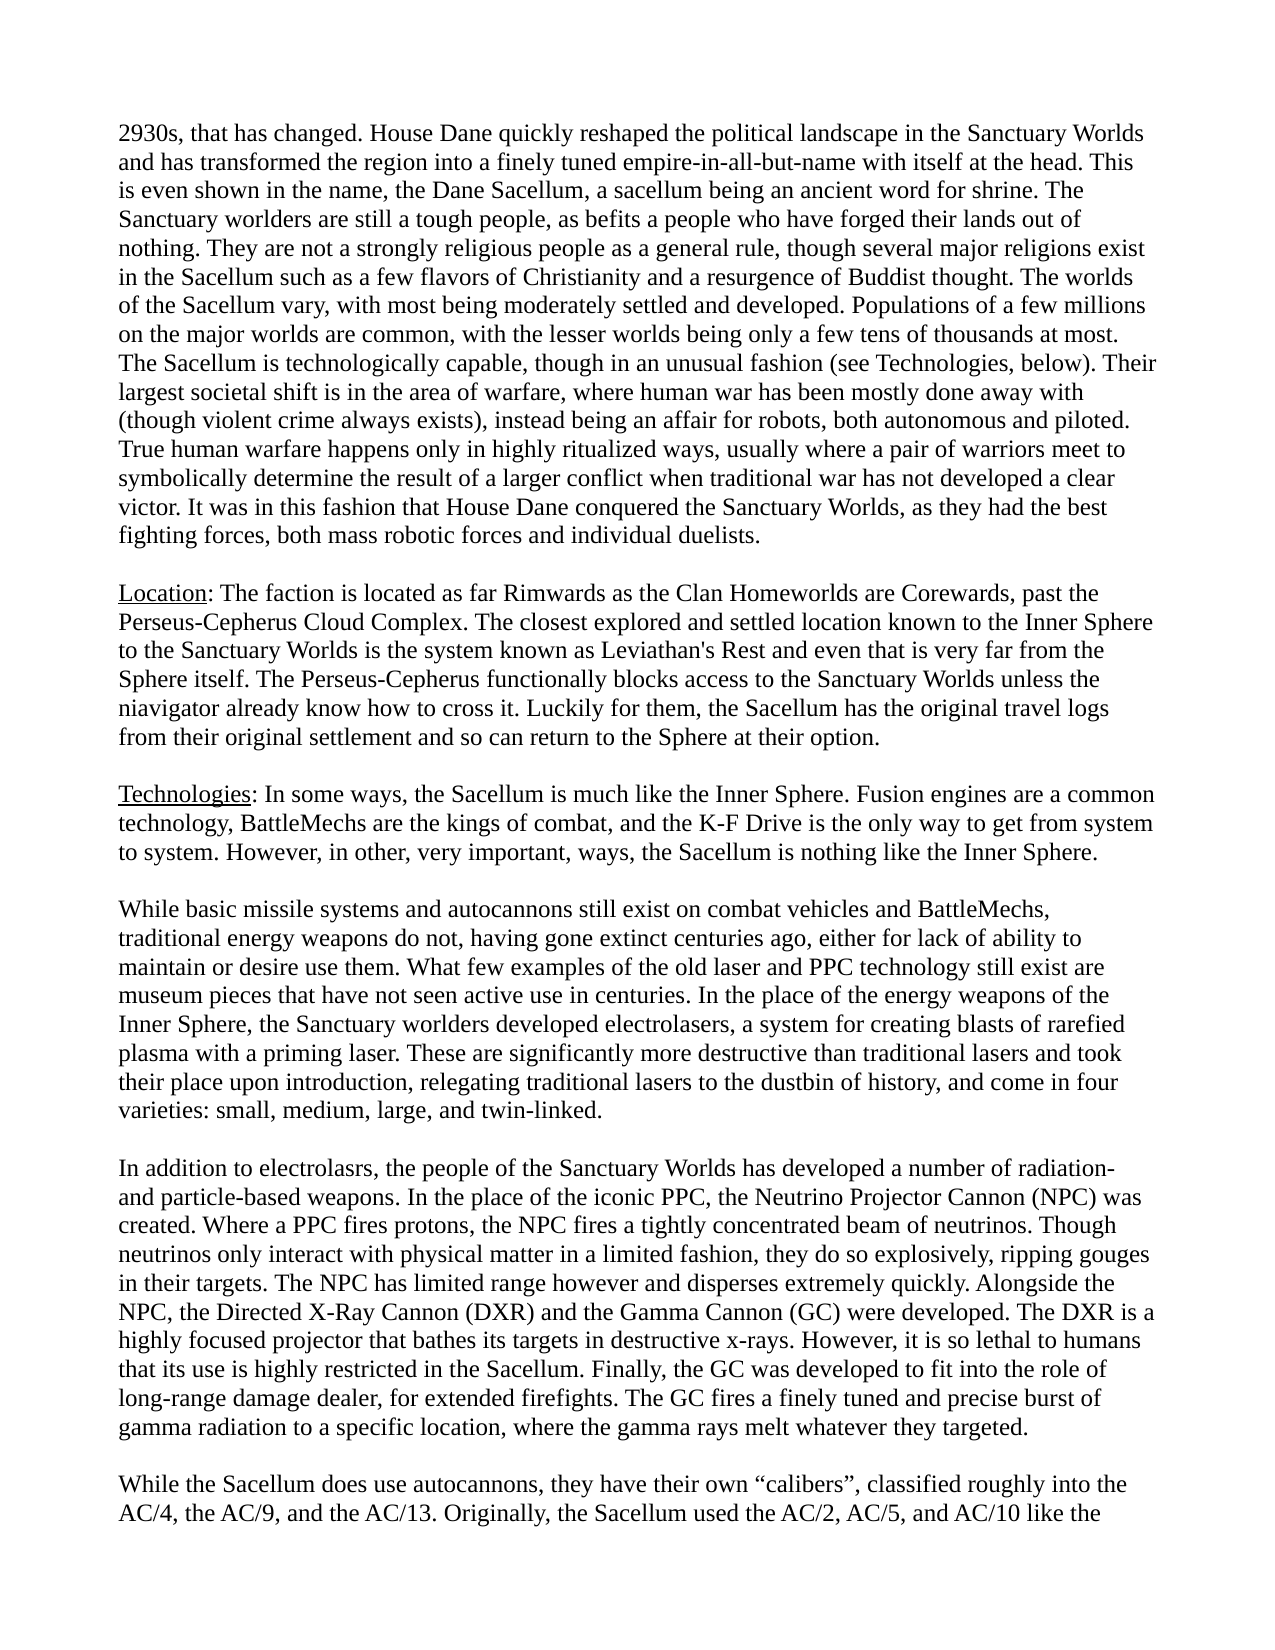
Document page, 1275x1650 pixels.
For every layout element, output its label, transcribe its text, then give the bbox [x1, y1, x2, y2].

text Technologies: In some ways, the Sacellum is much like the Inner Sphere. Fusion engines are a common technology, BattleMechs are the kings of combat, and the K-F Drive is the only way to get from system to system. However, in other, very important, ways, the Sacellum is nothing like the Inner Sphere. [118, 779, 1157, 866]
text While basic missile systems and autocannons still exist on combat vehicles and BattleMechs, traditional energy weapons do not, having gone extinct centuries ago, either for lack of ability to maintain or desire use them. What few examples of the old laser and PPC technology still exist are museum pieces that have not seen active use in centuries. In the place of the energy weapons of the Inner Sphere, the Sanctuary worlders developed electrolasers, a system for creating blasts of rarefied plasma with a priming laser. These are significantly more destructive than traditional lasers and took their place upon introduction, relegating traditional lasers to the dustbin of history, and come in four varieties: small, medium, large, and twin-linked. [118, 894, 1157, 1124]
text 2930s, that has changed. House Dane quickly reshaped the political landscape in the Sanctuary Worlds and has transformed the region into a finely tuned empire-in-all-but-name with itself at the head. This is even shown in the name, the Dane Sacellum, a sacellum being an ancient word for shrine. The Sanctuary worlders are still a tough people, as befits a people who have forged their lands out of nothing. They are not a strongly religious people as a general rule, though several major religions exist in the Sacellum such as a few flavors of Christianity and a resurgence of Buddist thought. The worlds of the Sacellum vary, with most being moderately settled and developed. Populations of a few millions on the major worlds are common, with the lesser worlds being only a few tens of thousands at most. The Sacellum is technologically capable, though in an unusual fashion (see Technologies, below). Their largest societal shift is in the area of warfare, where human war has been mostly done away with (though violent crime always exists), instead being an affair for robots, both autonomous and piloted. True human warfare happens only in highly ritualized ways, usually where a pair of warriors meet to symbolically determine the result of a larger conflict when traditional war has not developed a clear victor. It was in this fashion that House Dane conquered the Sanctuary Worlds, as they had the best fighting forces, both mass robotic forces and individual duelists. [118, 118, 1157, 549]
text In addition to electrolasrs, the people of the Sanctuary Worlds has developed a number of radiation- and particle-based weapons. In the place of the iconic PPC, the Neutrino Projector Cannon (NPC) was created. Where a PPC fires protons, the NPC fires a tightly concentrated beam of neutrinos. Though neutrinos only interact with physical matter in a limited fashion, they do so explosively, ripping gouges in their targets. The NPC has limited range however and disperses extremely quickly. Alongside the NPC, the Directed X-Ray Cannon (DXR) and the Gamma Cannon (GC) were developed. The DXR is a highly focused projector that bathes its targets in destructive x-rays. However, it is so lethal to humans that its use is highly restricted in the Sacellum. Finally, the GC was developed to fit into the role of long-range damage dealer, for extended firefights. The GC fires a finely tuned and precise burst of gamma radiation to a specific location, where the gamma rays melt whatever they targeted. [118, 1153, 1157, 1441]
text Location: The faction is located as far Rimwards as the Clan Homeworlds are Corewards, past the Perseus-Cepherus Cloud Complex. The closest explored and settled location known to the Inner Sphere to the Sanctuary Worlds is the system known as Leviathan's Rest and even that is very far from the Sphere itself. The Perseus-Cepherus functionally blocks access to the Sanctuary Worlds unless the niavigator already know how to cross it. Luckily for them, the Sacellum has the original travel logs from their original settlement and so can return to the Sphere at their option. [118, 578, 1157, 751]
text While the Sacellum does use autocannons, they have their own “calibers”, classified roughly into the AC/4, the AC/9, and the AC/13. Originally, the Sacellum used the AC/2, AC/5, and AC/10 like the [118, 1469, 1157, 1527]
